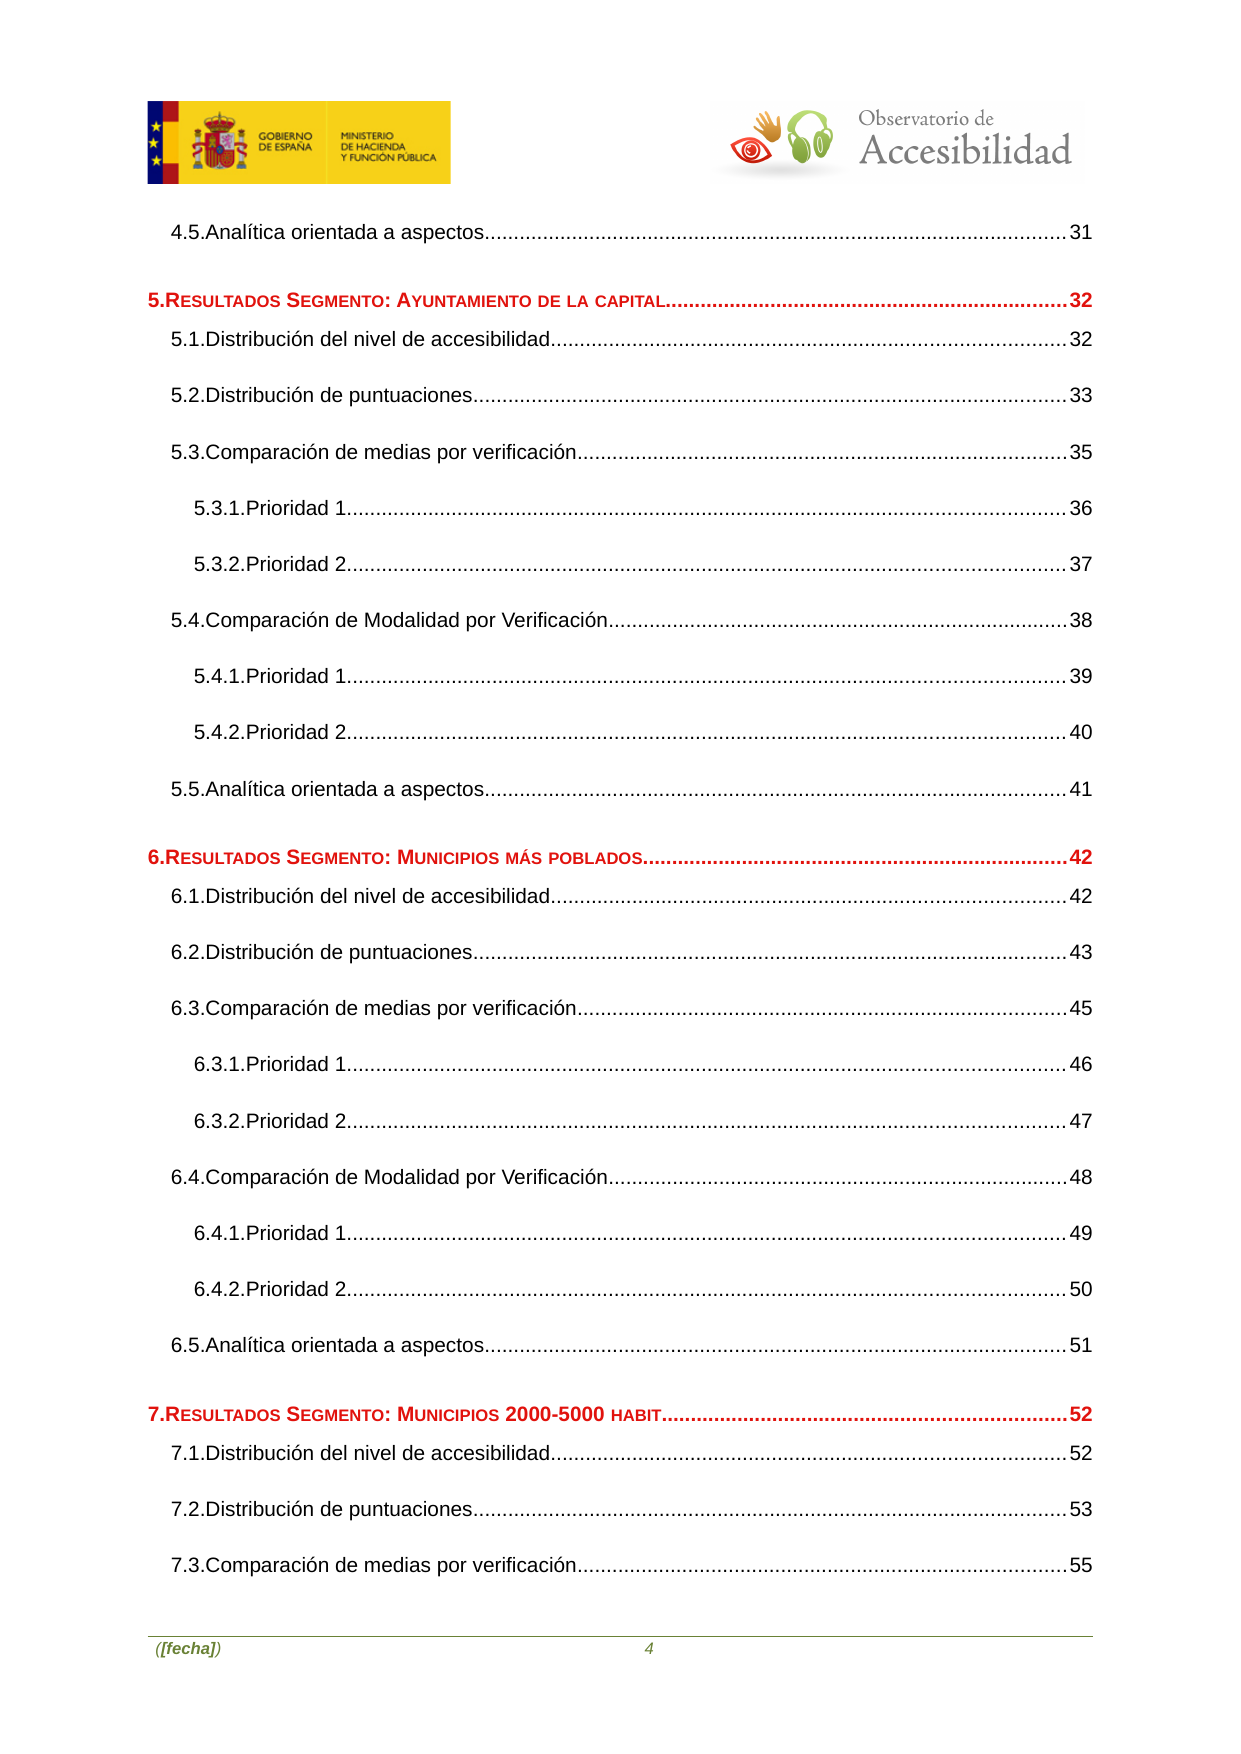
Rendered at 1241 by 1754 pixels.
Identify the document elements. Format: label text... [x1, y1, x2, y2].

text 6.4.2.Prioridad 2 50 [193, 1277, 1092, 1301]
picture [710, 101, 1086, 184]
picture [147, 101, 451, 184]
text 5.3.Comparación de medias por verificación 35 [171, 439, 1092, 463]
text 6.2.Distribución de puntuaciones 43 [171, 940, 1092, 964]
text 5.3.2.Prioridad 2 37 [193, 552, 1092, 576]
text 6.4.1.Prioridad 1 49 [193, 1221, 1092, 1245]
text 6.3.1.Prioridad 1 46 [193, 1052, 1092, 1076]
text 7.1.Distribución del nivel de accesibilidad 52 [171, 1441, 1092, 1464]
text 7.Resultados Segmento: Municipios 2000-5000 habit. 52 [148, 1402, 1092, 1426]
text 6.4.Comparación de Modalidad por Verificación 48 [171, 1164, 1092, 1188]
text 6.5.Analítica orientada a aspectos 51 [171, 1333, 1092, 1357]
text 5.2.Distribución de puntuaciones 33 [171, 383, 1092, 407]
text 7.2.Distribución de puntuaciones 53 [171, 1497, 1092, 1521]
text 5.4.Comparación de Modalidad por Verificación 38 [171, 608, 1092, 632]
text 6.1.Distribución del nivel de accesibilidad 42 [171, 884, 1092, 908]
text 5.Resultados Segmento: Ayuntamiento de la capital 32 [148, 288, 1092, 312]
text 7.3.Comparación de medias por verificación 55 [171, 1553, 1092, 1577]
text 6.3.2.Prioridad 2 47 [193, 1108, 1092, 1132]
text 4.5.Analítica orientada a aspectos 31 [171, 220, 1092, 244]
text 6.3.Comparación de medias por verificación 45 [171, 996, 1092, 1020]
text 5.4.1.Prioridad 1 39 [193, 664, 1092, 688]
text 5.1.Distribución del nivel de accesibilidad 32 [171, 327, 1092, 351]
text 5.4.2.Prioridad 2 40 [193, 720, 1092, 744]
text 6.Resultados Segmento: Municipios más poblados 42 [148, 845, 1092, 869]
text 5.5.Analítica orientada a aspectos 41 [171, 776, 1092, 800]
text 5.3.1.Prioridad 1 36 [193, 496, 1092, 519]
